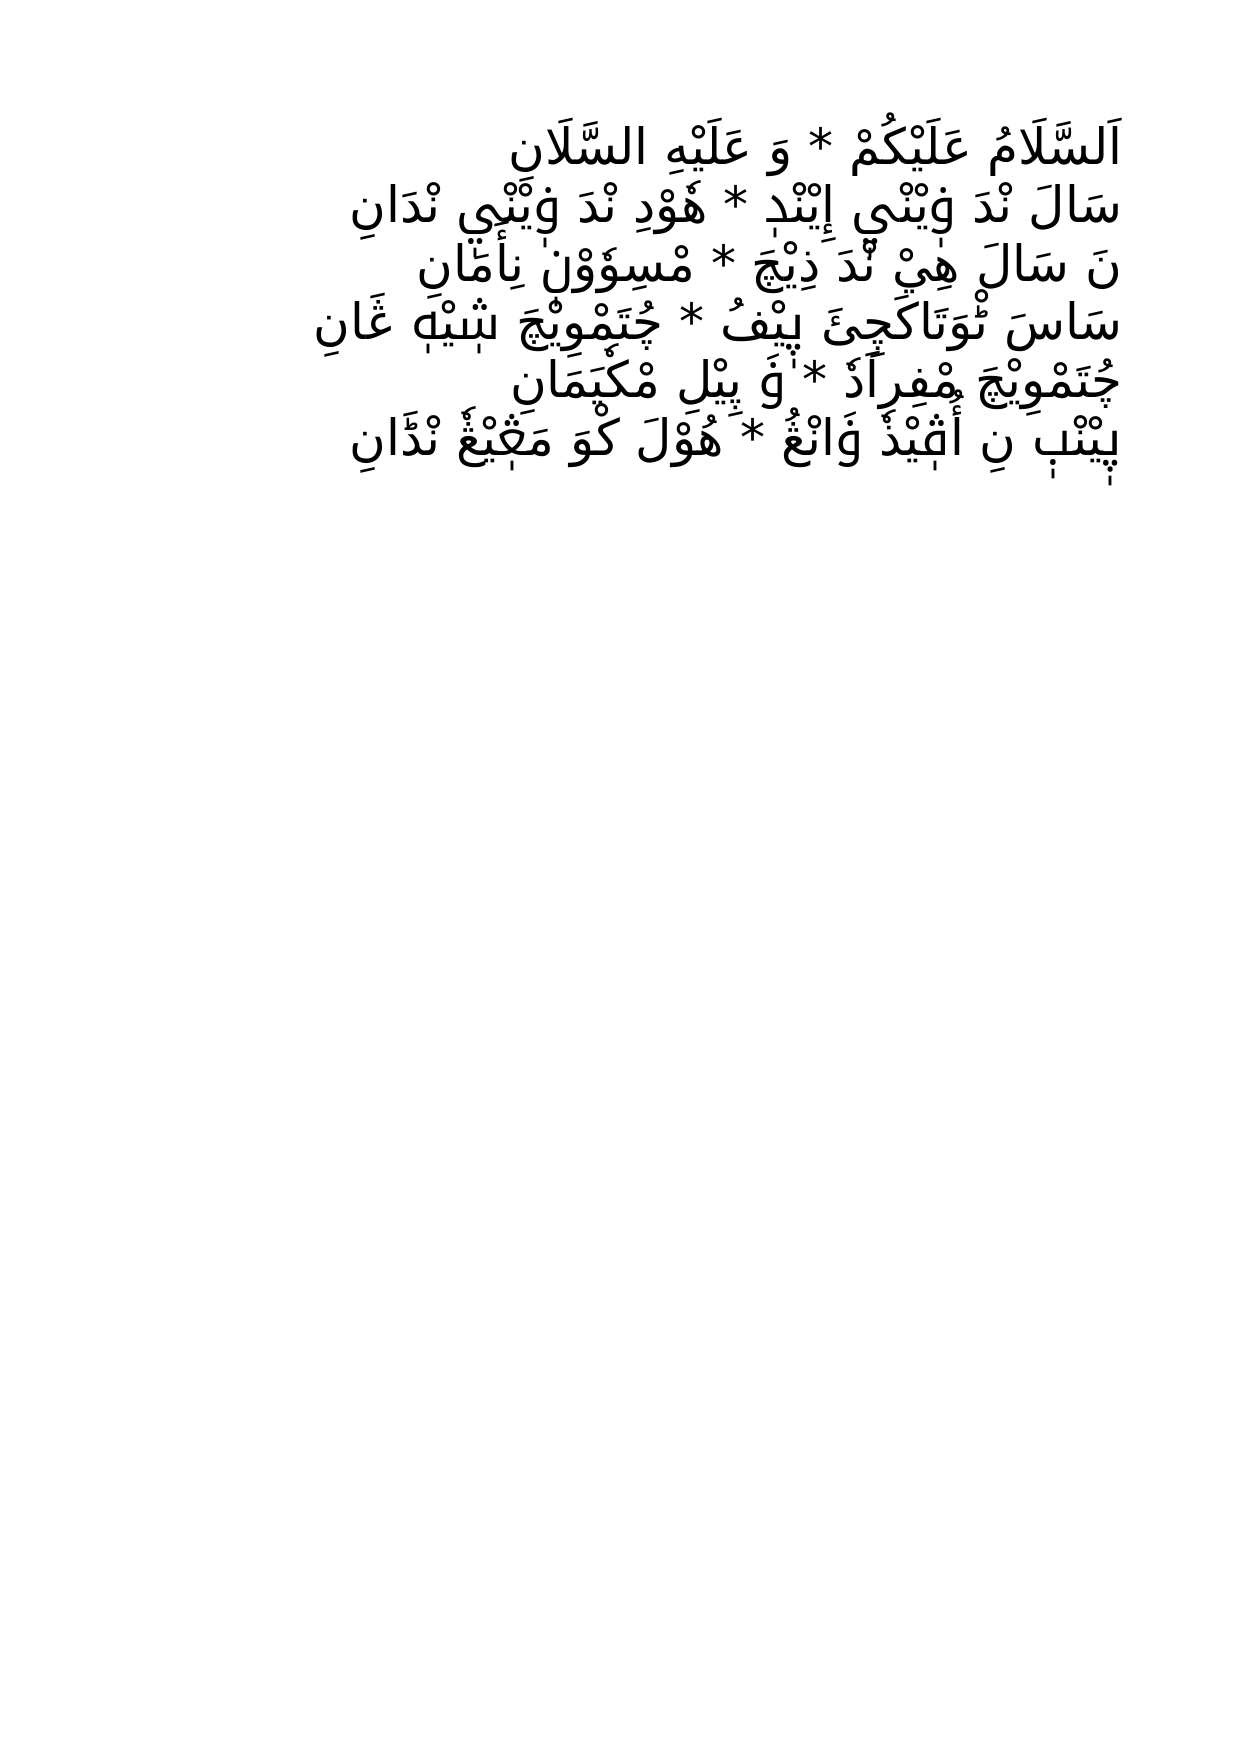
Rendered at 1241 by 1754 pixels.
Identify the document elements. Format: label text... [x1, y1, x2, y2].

text نَ سَالَ هِيْ نْدَ ذِيْچَ * مْسِوٗوْنٖ نِأَمَانِ [118, 234, 1122, 293]
text سَاسَ ٹْوَتَاكَچِئَ پٖيْفُ * چُتَمْوِيْچَ شٖيْهٖ ڠَانِ [118, 293, 1122, 351]
text سَالَ نْدَ ۏٖيْنْيٖ إِيْنْدٖ * هٗوْدِ نْدَ ۏٖيْنْيٖ نْدَانِ [118, 176, 1122, 234]
text پٖيْنْبٖ نِ أُڤٖيْذٗ ۏَانْڠُ * هُوْلَ كْوَ مَڠٖيْڠٗ نْڈَانِ [118, 409, 1122, 467]
text اَلسَّلَامُ عَلَيْكُمْ * وَ عَلَيْهِ السَّلَانِ [118, 118, 1122, 176]
text چُتَمْوِيْچَ مْفِراَدٗ * ۏَ پِيْلِ مْكٗيَمَانِ [118, 351, 1122, 409]
